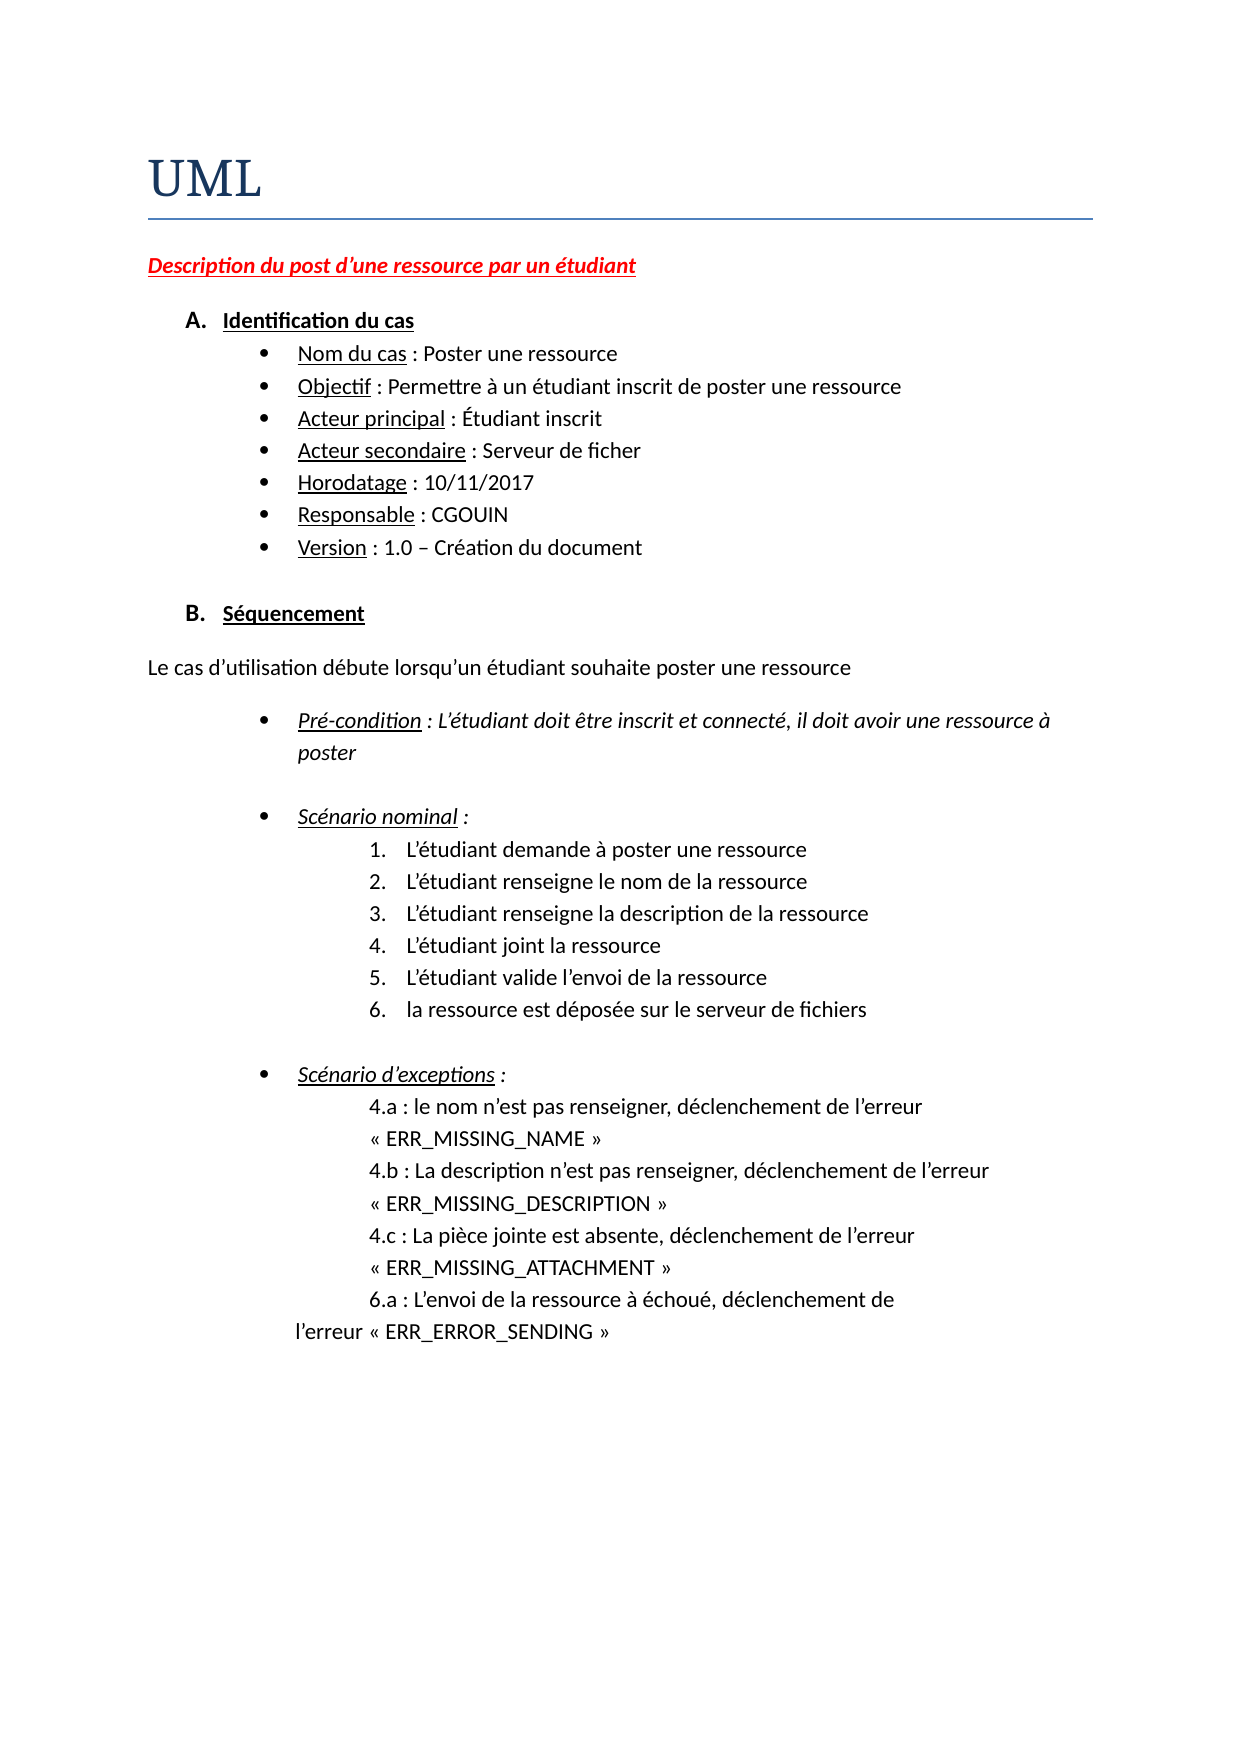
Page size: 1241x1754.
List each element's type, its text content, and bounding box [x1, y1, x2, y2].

list Horodatage : 10/11/2017 [260, 468, 1093, 496]
text Le cas d’utilisation débute lorsqu’un étudiant souhaite poster une ressource [148, 653, 1093, 681]
list Pré-condition : L’étudiant doit être inscrit et connecté, il doit avoir une ressource à poster [260, 706, 1093, 766]
list Nom du cas : Poster une ressource [260, 339, 1093, 368]
list Objectif : Permettre à un étudiant inscrit de poster une ressource [260, 372, 1093, 400]
list L’étudiant demande à poster une ressource [369, 835, 1093, 863]
list 6.a : L’envoi de la ressource à échoué, déclenchement de l’erreur « ERR_ERROR_SENDING » [223, 1285, 1093, 1346]
text Description du post d’une ressource par un étudiant [148, 252, 1093, 279]
list L’étudiant renseigne le nom de la ressource [369, 867, 1093, 895]
list 4.a : le nom n’est pas renseigner, déclenchement de l’erreur « ERR_MISSING_NAME » [369, 1092, 1093, 1152]
list 4.c : La pièce jointe est absente, déclenchement de l’erreur « ERR_MISSING_ATTACHMENT » [369, 1221, 1093, 1281]
list 4.b : La description n’est pas renseigner, déclenchement de l’erreur « ERR_MISSING_DESCRIPTION » [369, 1157, 1093, 1217]
list L’étudiant joint la ressource [369, 931, 1093, 959]
list Acteur secondaire : Serveur de ficher [260, 436, 1093, 464]
list Acteur principal : Étudiant inscrit [260, 404, 1093, 432]
list Séquencement [185, 597, 1093, 628]
list Scénario d’exceptions : [260, 1060, 1093, 1088]
list L’étudiant valide l’envoi de la ressource [369, 963, 1093, 991]
title UML [148, 148, 1093, 218]
list Identification du cas [185, 304, 1093, 335]
list L’étudiant renseigne la description de la ressource [369, 899, 1093, 927]
list Responsable : CGOUIN [260, 501, 1093, 528]
list Version : 1.0 – Création du document [260, 533, 1093, 561]
list la ressource est déposée sur le serveur de fichiers [369, 996, 1093, 1024]
list Scénario nominal : [260, 802, 1093, 831]
